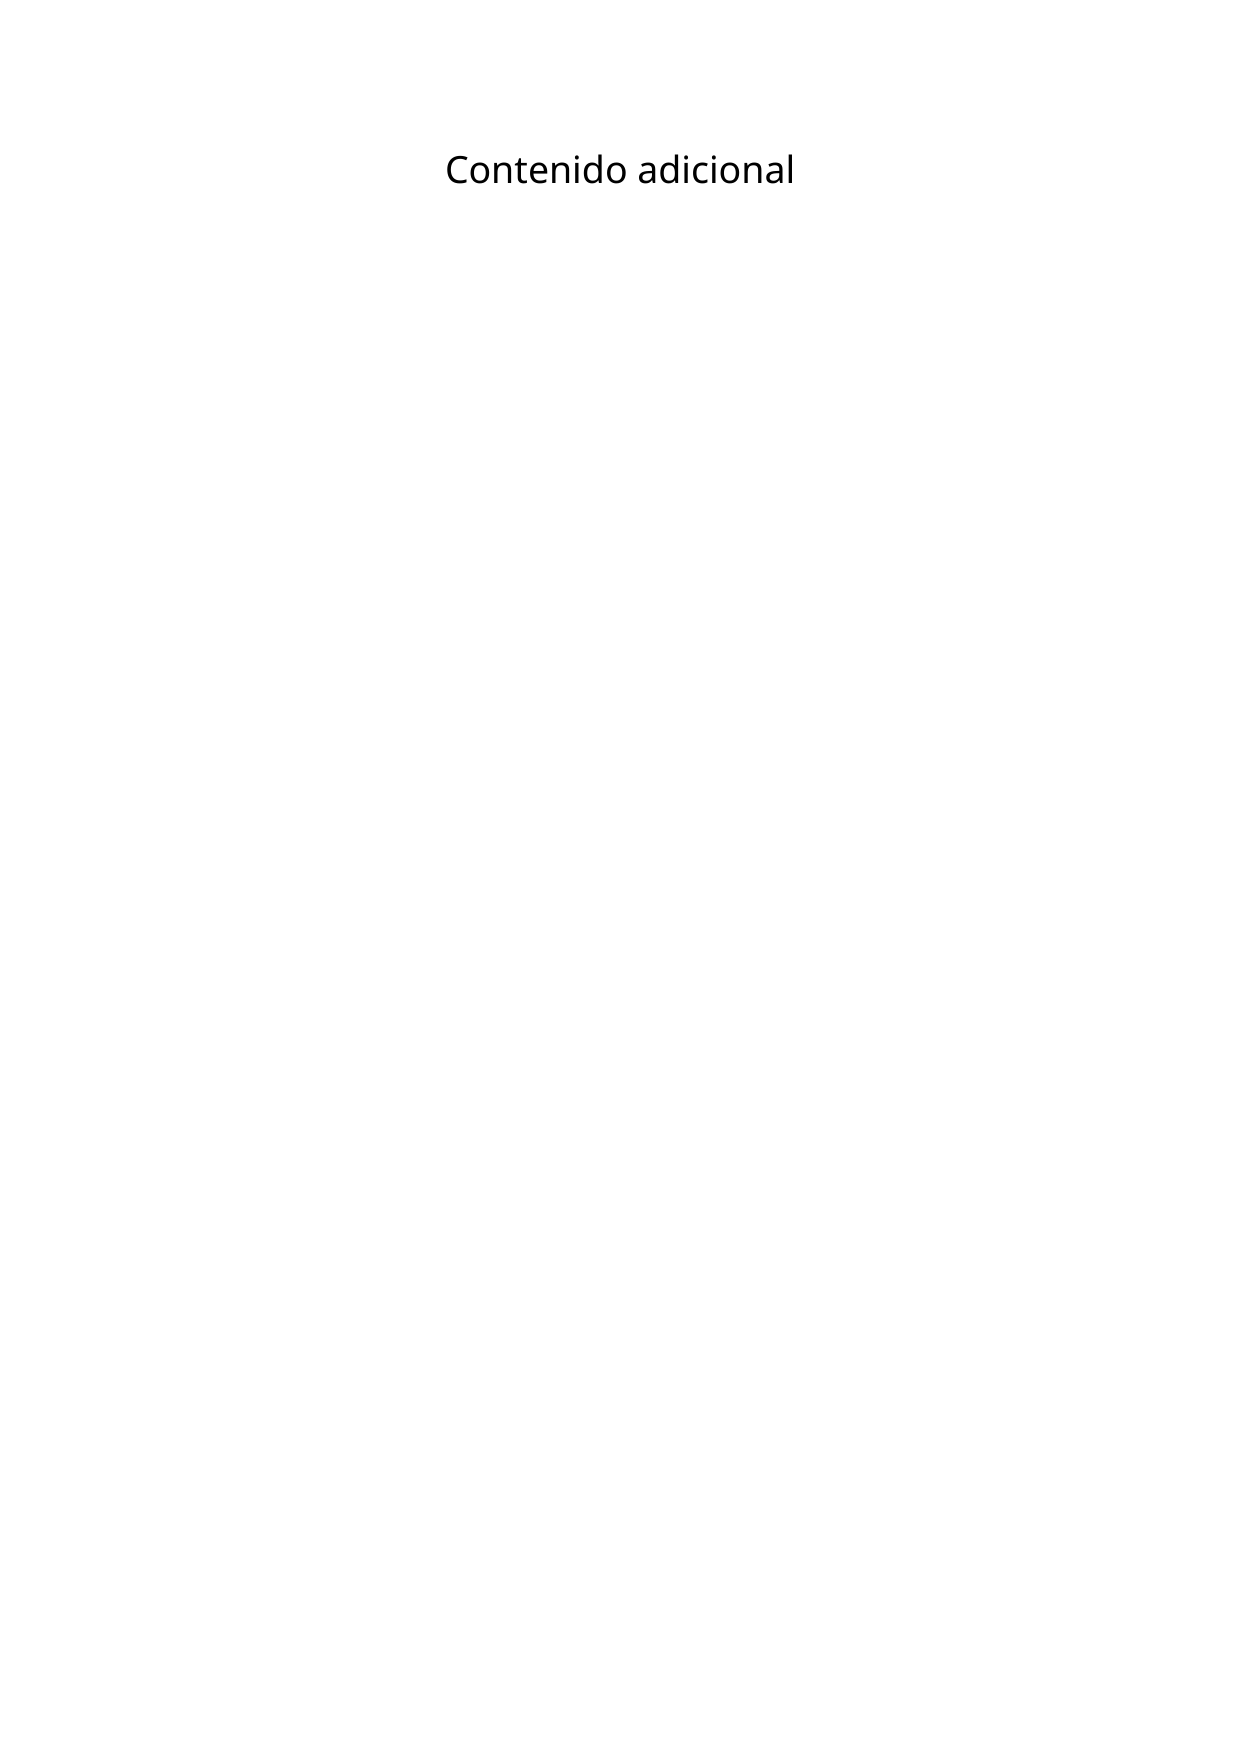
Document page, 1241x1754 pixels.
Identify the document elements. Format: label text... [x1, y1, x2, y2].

subtitle Contenido adicional [118, 143, 1122, 194]
